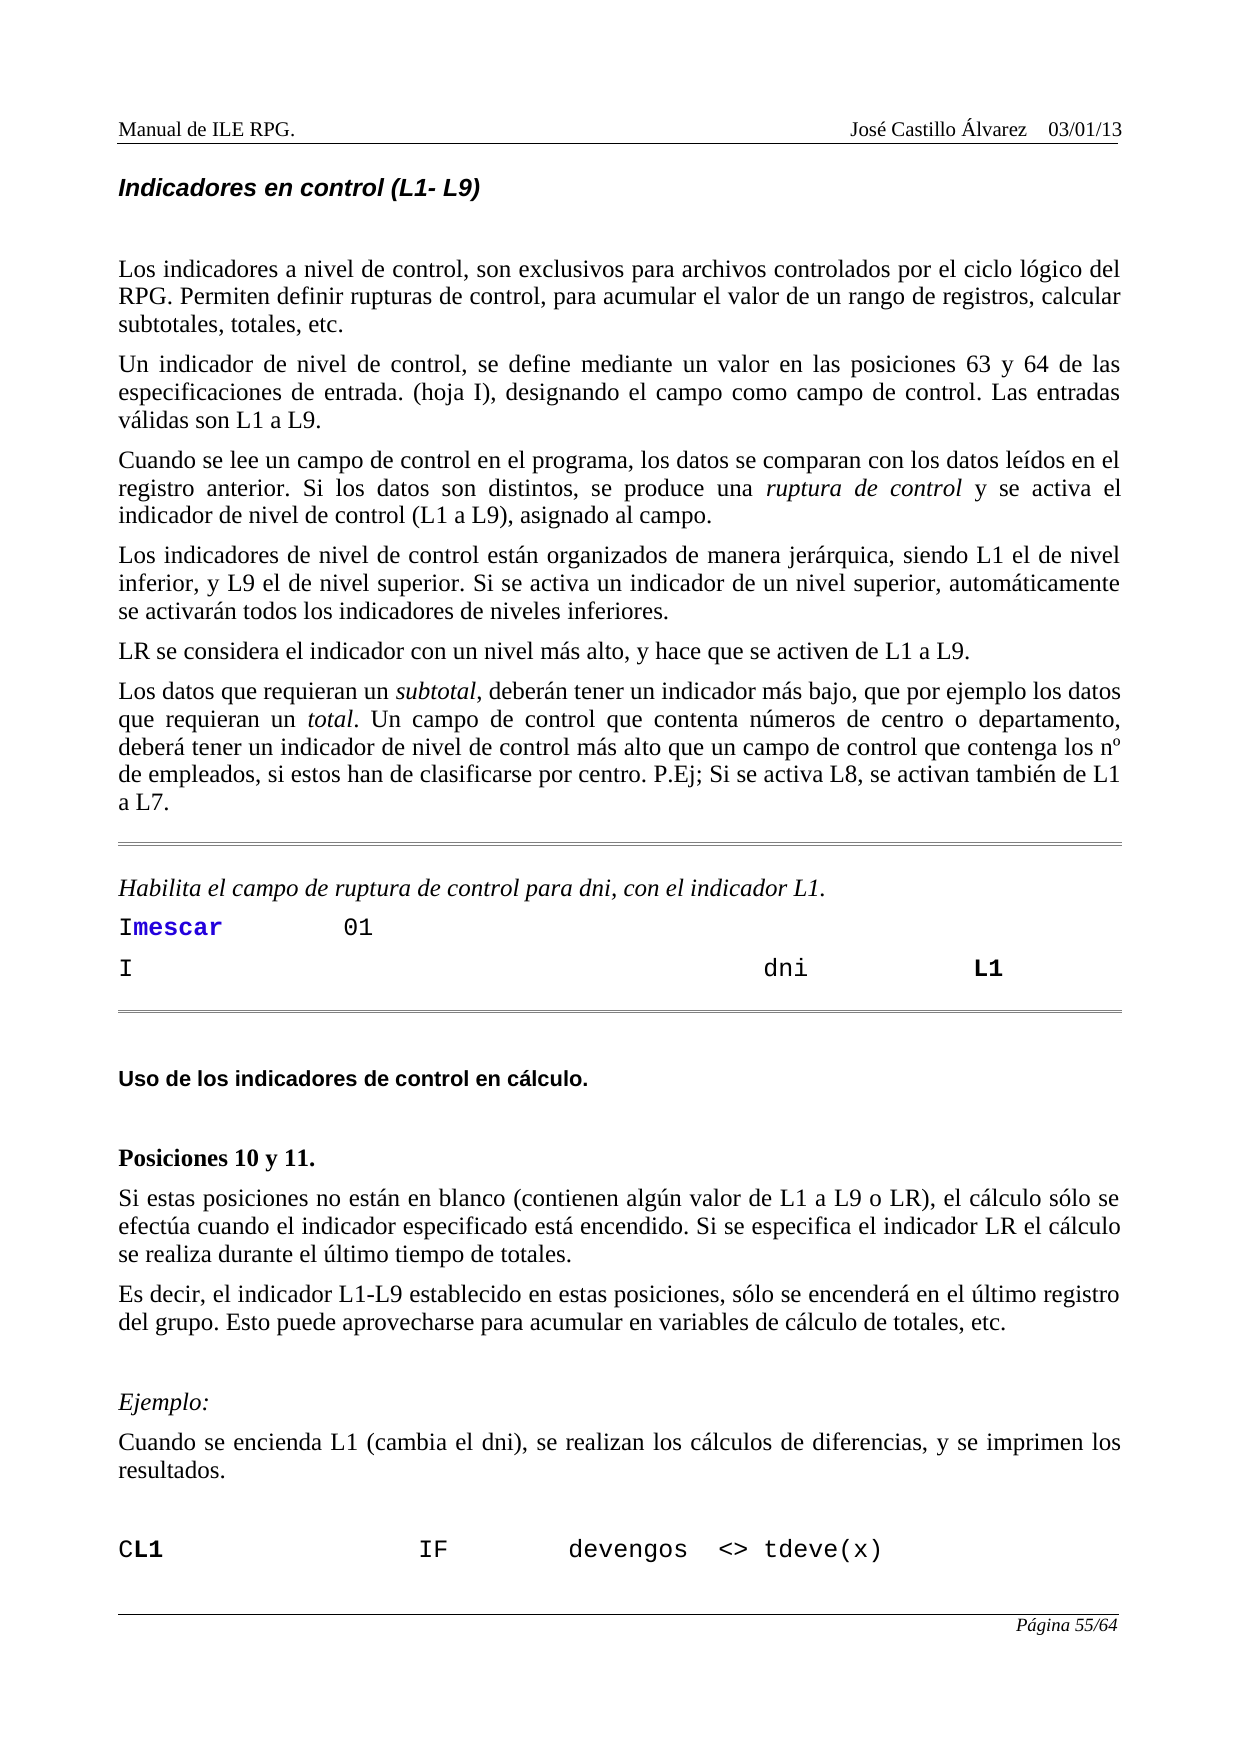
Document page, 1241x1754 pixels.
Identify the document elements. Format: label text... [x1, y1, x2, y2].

text Los indicadores a nivel de control, son exclusivos para archivos controlados por el ciclo lógico del RPG. Permiten definir rupturas de control, para acumular el valor de un rango de registros, calcular subtotales, totales, etc. [118, 255, 1122, 338]
text Los indicadores de nivel de control están organizados de manera jerárquica, siendo L1 el de nivel inferior, y L9 el de nivel superior. Si se activa un indicador de un nivel superior, automáticamente se activarán todos los indicadores de niveles inferiores. [118, 542, 1122, 625]
text Posiciones 10 y 11. [118, 1144, 1122, 1172]
text Es decir, el indicador L1-L9 establecido en estas posiciones, sólo se encenderá en el último registro del grupo. Esto puede aprovecharse para acumular en variables de cálculo de totales, etc. [118, 1280, 1122, 1335]
subtitle Uso de los indicadores de control en cálculo. [118, 1067, 1122, 1091]
text Un indicador de nivel de control, se define mediante un valor en las posiciones 63 y 64 de las especificaciones de entrada. (hoja I), designando el campo como campo de control. Las entradas válidas son L1 a L9. [118, 350, 1122, 433]
text Los datos que requieran un subtotal, deberán tener un indicador más bajo, que por ejemplo los datos que requieran un total. Un campo de control que contenta números de centro o departamento, deberá tener un indicador de nivel de control más alto que un campo de control que contenga los nº de empleados, si estos han de clasificarse por centro. P.Ej; Si se activa L8, se activan también de L1 a L7. [118, 677, 1122, 816]
text Cuando se lee un campo de control en el programa, los datos se comparan con los datos leídos en el registro anterior. Si los datos son distintos, se produce una ruptura de control y se activa el indicador de nivel de control (L1 a L9), asignado al campo. [118, 446, 1122, 529]
text LR se considera el indicador con un nivel más alto, y hace que se activen de L1 a L9. [118, 637, 1122, 665]
subtitle Indicadores en control (L1- L9) [118, 174, 1122, 202]
text I dni L1 [118, 955, 1122, 983]
text Cuando se encienda L1 (cambia el dni), se realizan los cálculos de diferencias, y se imprimen los resultados. [118, 1428, 1122, 1484]
text Habilita el campo de ruptura de control para dni, con el indicador L1. [118, 874, 1122, 902]
text Ejemplo: [118, 1388, 1122, 1416]
text Si estas posiciones no están en blanco (contienen algún valor de L1 a L9 o LR), el cálculo sólo se efectúa cuando el indicador especificado está encendido. Si se especifica el indicador LR el cálculo se realiza durante el último tiempo de totales. [118, 1184, 1122, 1267]
text Imescar 01 [118, 914, 1122, 943]
text CL1 IF devengos <> tdeve(x) [118, 1536, 1122, 1565]
